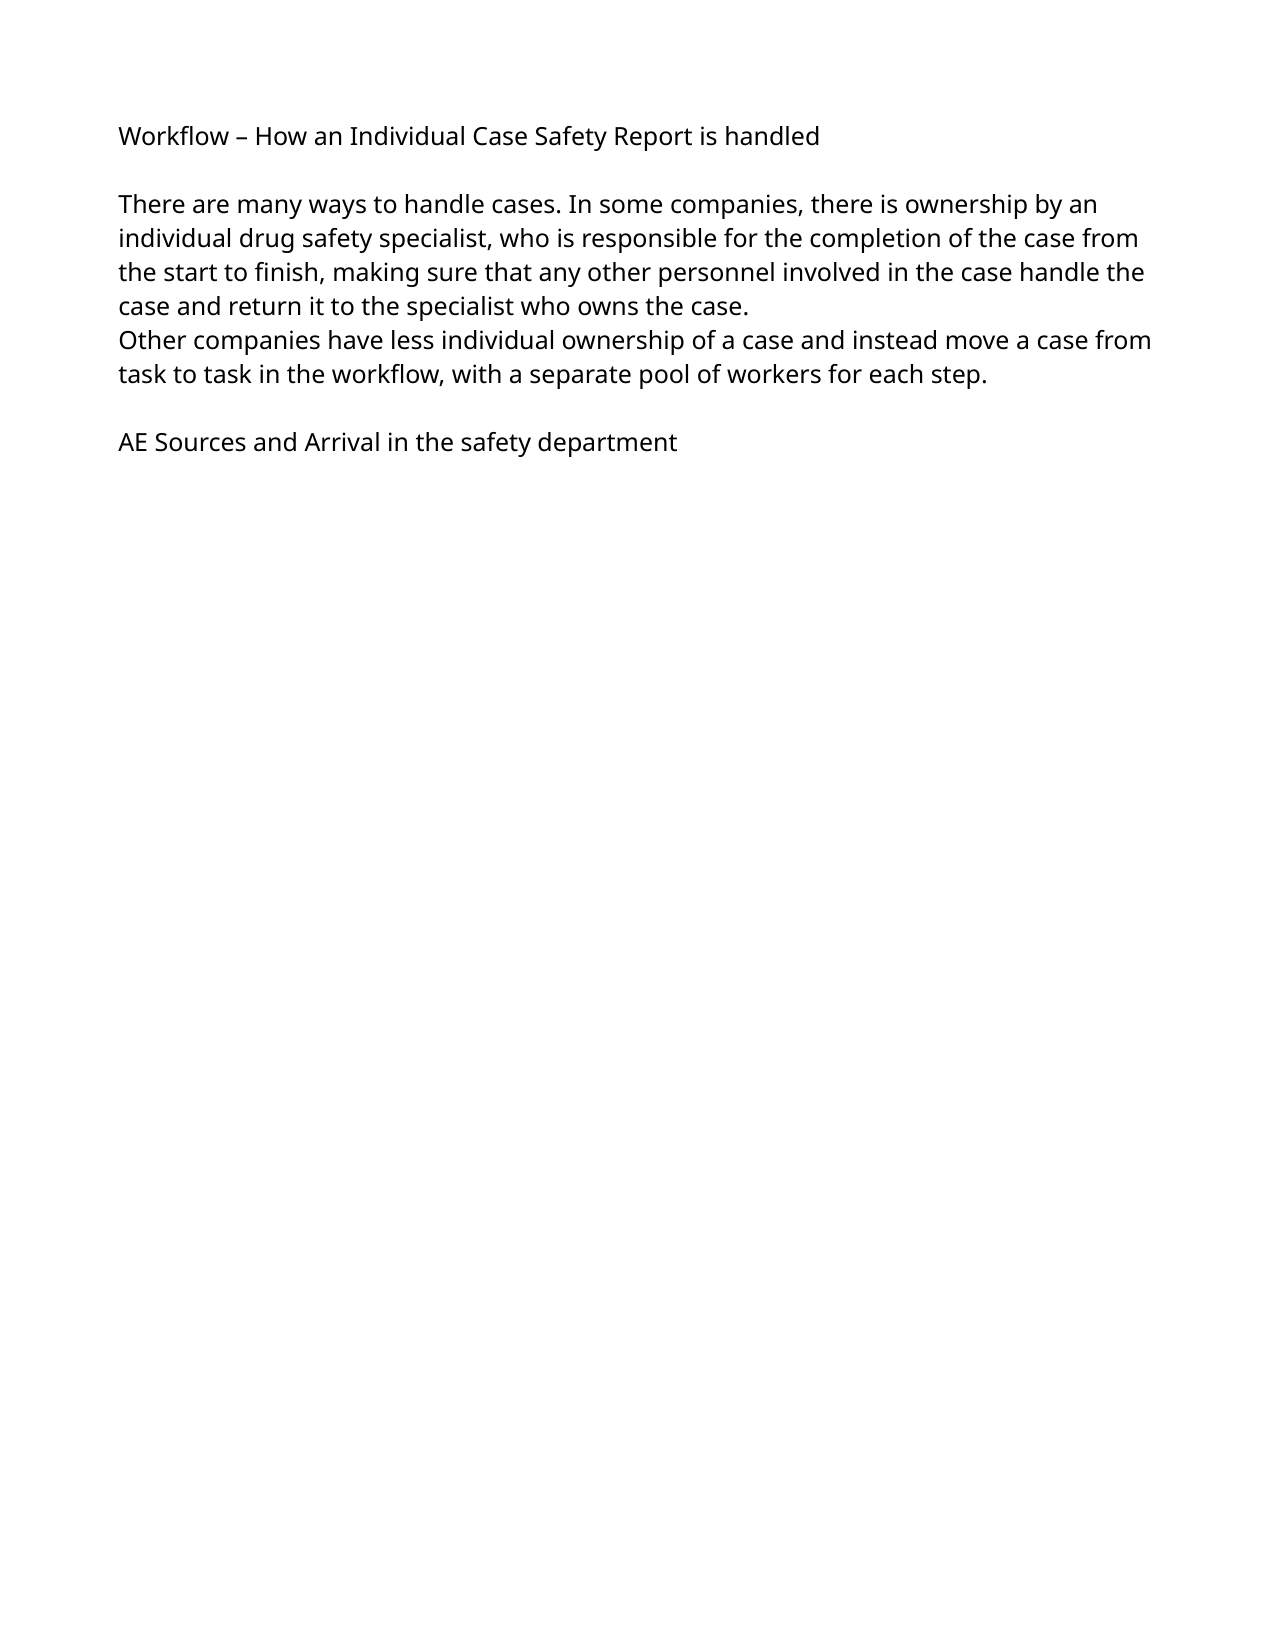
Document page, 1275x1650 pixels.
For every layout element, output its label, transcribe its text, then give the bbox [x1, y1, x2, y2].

text Other companies have less individual ownership of a case and instead move a case from task to task in the workflow, with a separate pool of workers for each step. [118, 322, 1157, 391]
text Workflow – How an Individual Case Safety Report is handled [118, 118, 1157, 152]
text There are many ways to handle cases. In some companies, there is ownership by an individual drug safety specialist, who is responsible for the completion of the case from the start to finish, making sure that any other personnel involved in the case handle the case and return it to the specialist who owns the case. [118, 186, 1157, 322]
text AE Sources and Arrival in the safety department [118, 425, 1157, 459]
